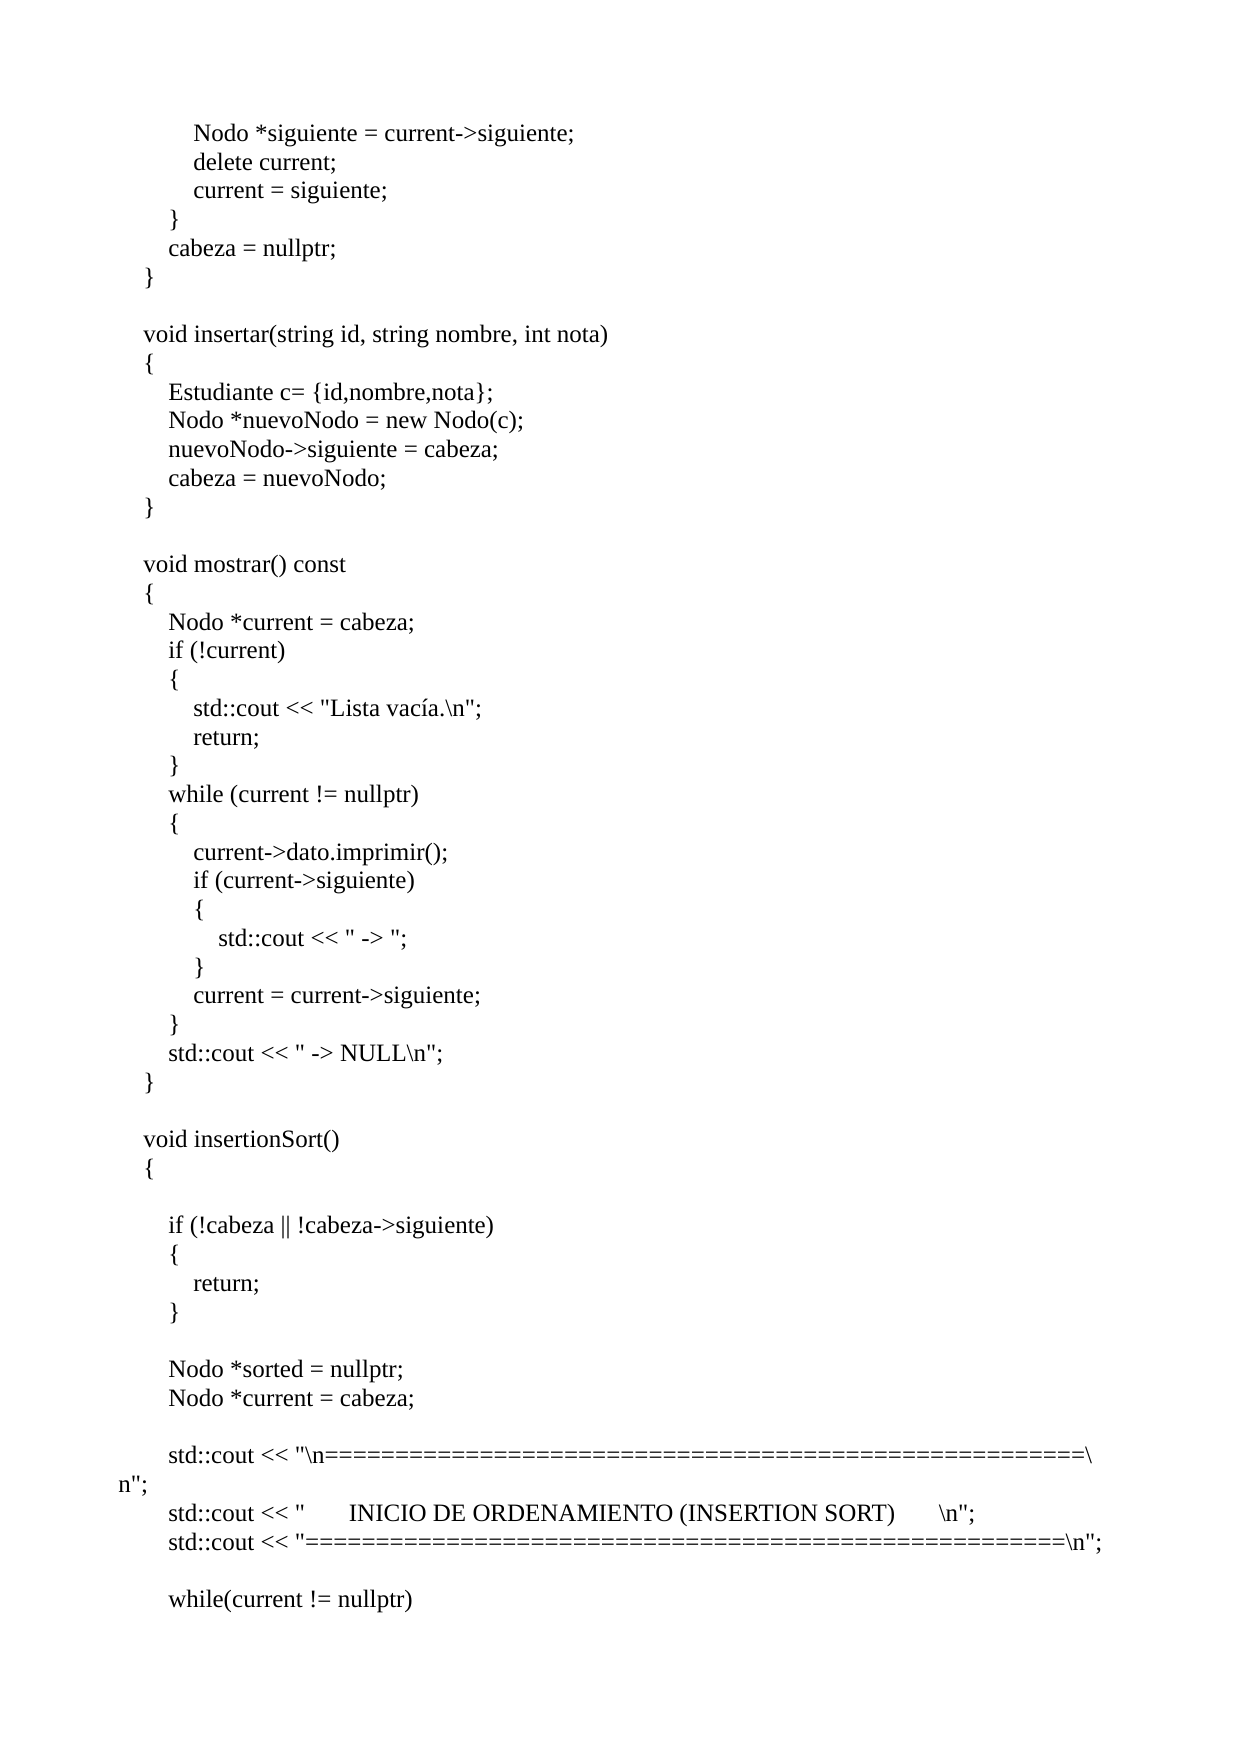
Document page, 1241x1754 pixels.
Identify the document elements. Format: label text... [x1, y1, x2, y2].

text std::cout << " -> NULL\n"; [118, 1038, 1122, 1067]
text void insertionSort() [118, 1124, 1122, 1153]
text if (!current) [118, 636, 1122, 664]
text Nodo *current = cabeza; [118, 1383, 1122, 1412]
text { [118, 578, 1122, 607]
text std::cout << " -> "; [118, 923, 1122, 952]
text current = siguiente; [118, 176, 1122, 204]
text } [118, 262, 1122, 291]
text return; [118, 1268, 1122, 1297]
text { [118, 348, 1122, 377]
text } [118, 492, 1122, 521]
text return; [118, 722, 1122, 751]
text } [118, 1297, 1122, 1326]
text } [118, 204, 1122, 233]
text if (!cabeza || !cabeza->siguiente) [118, 1211, 1122, 1239]
text void mostrar() const [118, 549, 1122, 578]
text } [118, 1009, 1122, 1038]
text void insertar(string id, string nombre, int nota) [118, 319, 1122, 348]
text nuevoNodo->siguiente = cabeza; [118, 434, 1122, 463]
text } [118, 952, 1122, 981]
text current->dato.imprimir(); [118, 837, 1122, 866]
text current = current->siguiente; [118, 981, 1122, 1009]
text Nodo *sorted = nullptr; [118, 1354, 1122, 1383]
text std::cout << " INICIO DE ORDENAMIENTO (INSERTION SORT) \n"; [118, 1498, 1122, 1527]
text while (current != nullptr) [118, 779, 1122, 808]
text delete current; [118, 147, 1122, 176]
text { [118, 664, 1122, 693]
text { [118, 1153, 1122, 1182]
text while(current != nullptr) [118, 1584, 1122, 1613]
text Estudiante c= {id,nombre,nota}; [118, 377, 1122, 406]
text } [118, 751, 1122, 779]
text Nodo *current = cabeza; [118, 607, 1122, 636]
text Nodo *siguiente = current->siguiente; [118, 118, 1122, 147]
text std::cout << "Lista vacía.\n"; [118, 693, 1122, 722]
text Nodo *nuevoNodo = new Nodo(c); [118, 406, 1122, 434]
text { [118, 808, 1122, 837]
text cabeza = nuevoNodo; [118, 463, 1122, 492]
text std::cout << "\n======================================================\n"; [118, 1441, 1122, 1498]
text } [118, 1067, 1122, 1096]
text if (current->siguiente) [118, 866, 1122, 894]
text std::cout << "======================================================\n"; [118, 1527, 1122, 1556]
text cabeza = nullptr; [118, 233, 1122, 262]
text { [118, 894, 1122, 923]
text { [118, 1239, 1122, 1268]
